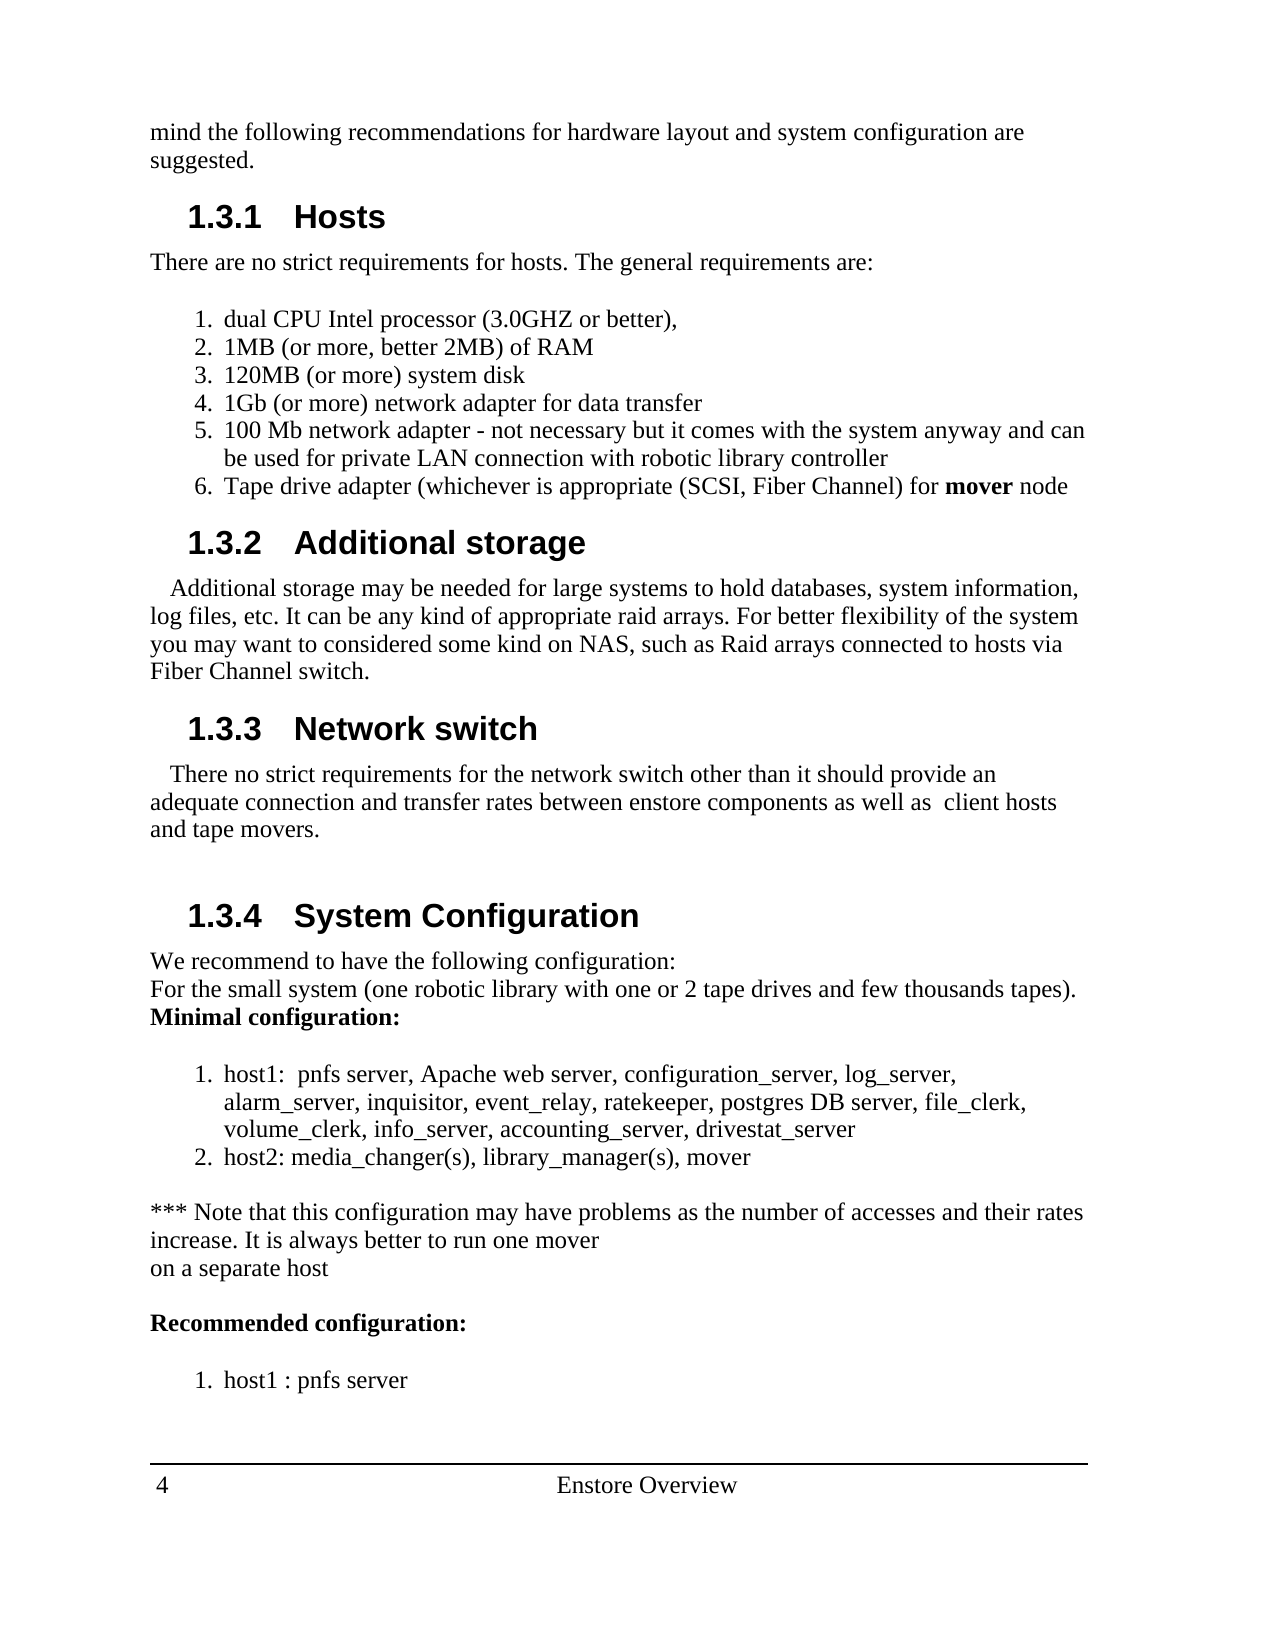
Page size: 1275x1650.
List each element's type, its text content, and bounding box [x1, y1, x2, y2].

text *** Note that this configuration may have problems as the number of accesses and their rates increase. It is always better to run one mover on a separate host Recommended configuration: [150, 1171, 1087, 1337]
text There are no strict requirements for hosts. The general requirements are: [150, 248, 1087, 276]
text Additional storage may be needed for large systems to hold databases, system information, log files, etc. It can be any kind of appropriate raid arrays. For better flexibility of the system you may want to considered some kind on NAS, such as Raid arrays connected to hosts via Fiber Channel switch. [150, 574, 1087, 685]
list 100 Mb network adapter - not necessary but it comes with the system anyway and can be used for private LAN connection with robotic library controller [194, 416, 1087, 472]
text There no strict requirements for the network switch other than it should provide an adequate connection and transfer rates between enstore components as well as client hosts and tape movers. [150, 760, 1087, 843]
subtitle Hosts [150, 198, 1087, 236]
list 1MB (or more, better 2MB) of RAM [194, 333, 1087, 361]
list host1 : pnfs server [194, 1366, 1087, 1394]
subtitle Additional storage [150, 524, 1087, 562]
list 120MB (or more) system disk [194, 361, 1087, 389]
list host1: pnfs server, Apache web server, configuration_server, log_server, alarm_server, inquisitor, event_relay, ratekeeper, postgres DB server, file_clerk, volume_clerk, info_server, accounting_server, drivestat_server [194, 1060, 1087, 1143]
list 1Gb (or more) network adapter for data transfer [194, 389, 1087, 416]
list dual CPU Intel processor (3.0GHZ or better), [194, 306, 1087, 333]
text We recommend to have the following configuration: For the small system (one robotic library with one or 2 tape drives and few thousands tapes). Minimal configuration: [150, 947, 1087, 1030]
list Tape drive adapter (whichever is appropriate (SCSI, Fiber Channel) for mover node [194, 472, 1087, 499]
text mind the following recommendations for hardware layout and system configuration are suggested. [150, 118, 1087, 173]
list host2: media_changer(s), library_manager(s), mover [194, 1143, 1087, 1171]
subtitle Network switch [150, 710, 1087, 747]
subtitle System Configuration [150, 897, 1087, 935]
